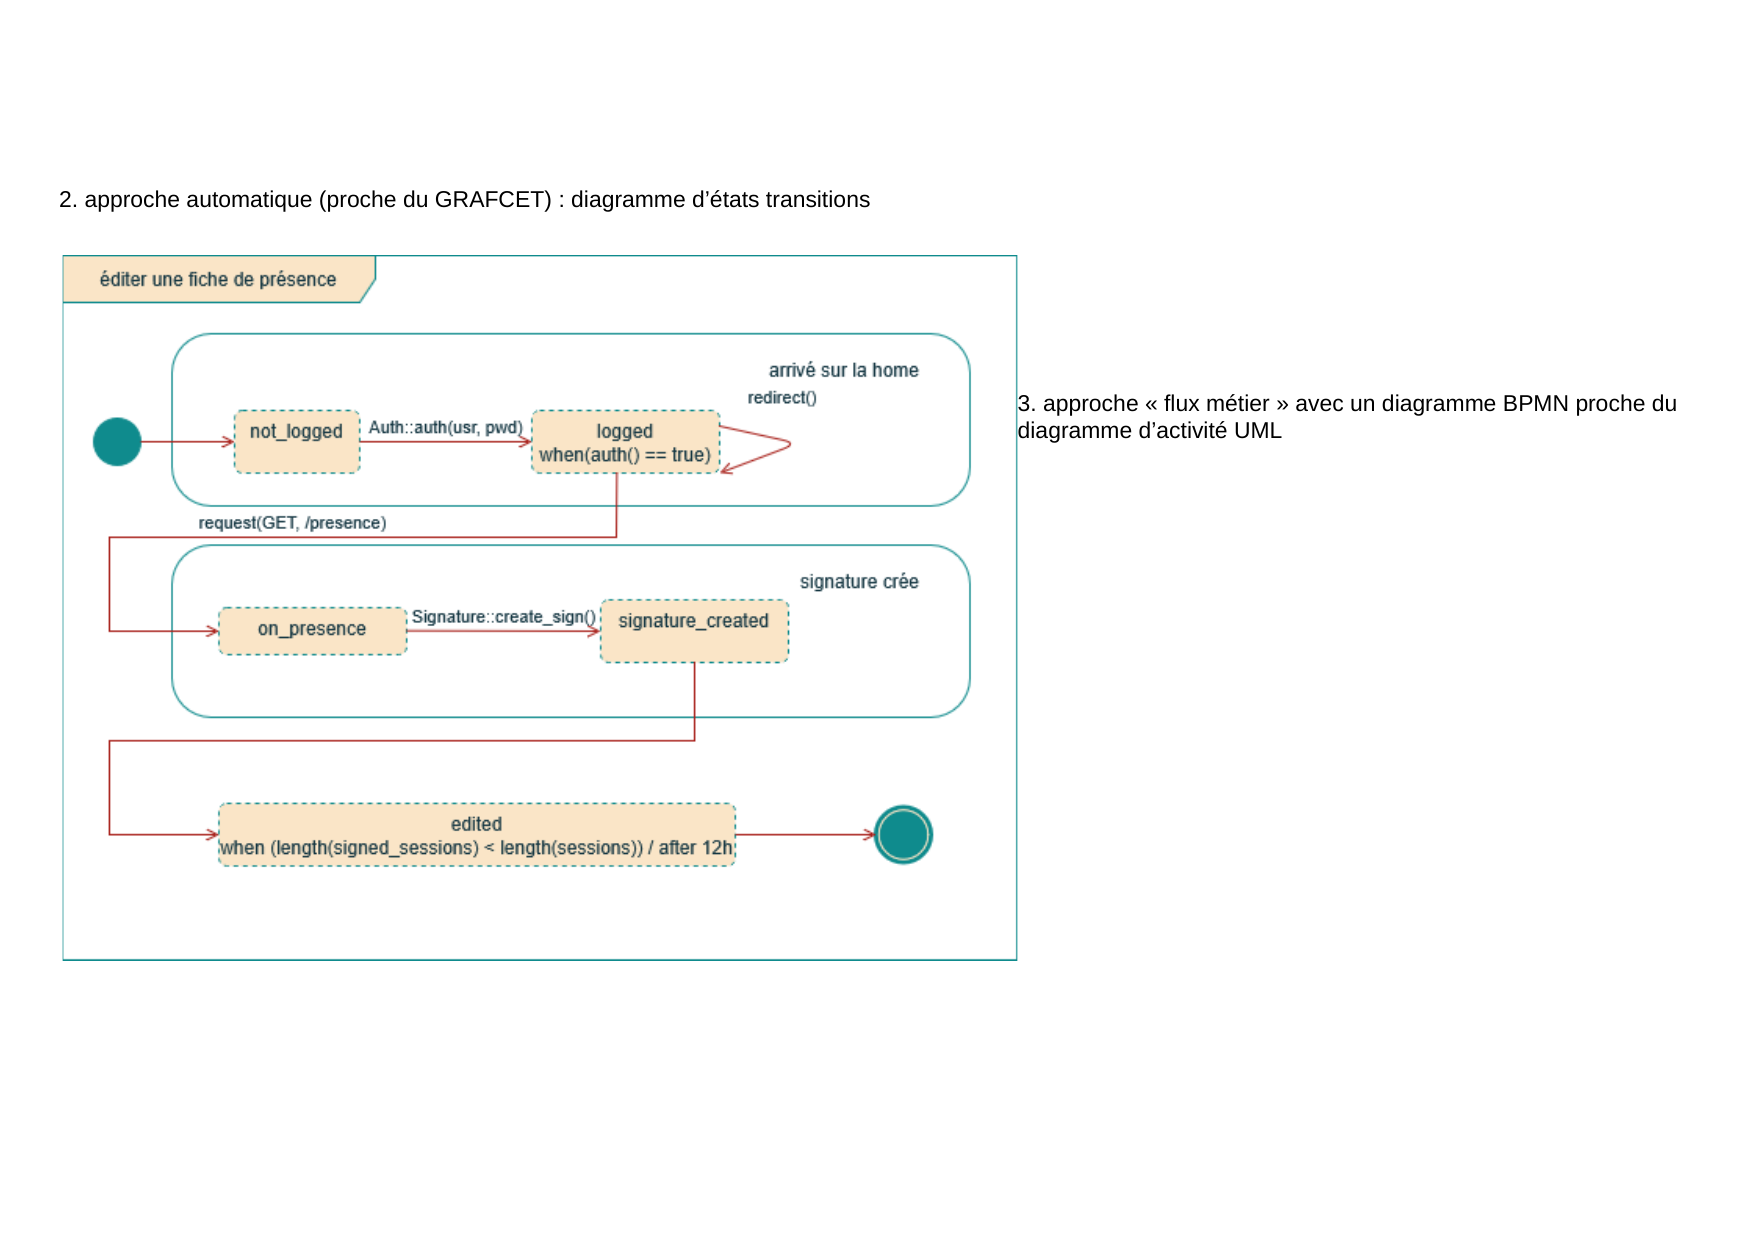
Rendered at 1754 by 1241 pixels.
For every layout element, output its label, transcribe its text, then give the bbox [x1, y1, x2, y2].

picture [62, 255, 1018, 961]
text 2. approche automatique (proche du GRAFCET) : diagramme d’états transitions [59, 186, 1695, 213]
subtitle 3. approche « flux métier » avec un diagramme BPMN proche du diagramme d’activité UML [1018, 390, 1695, 443]
